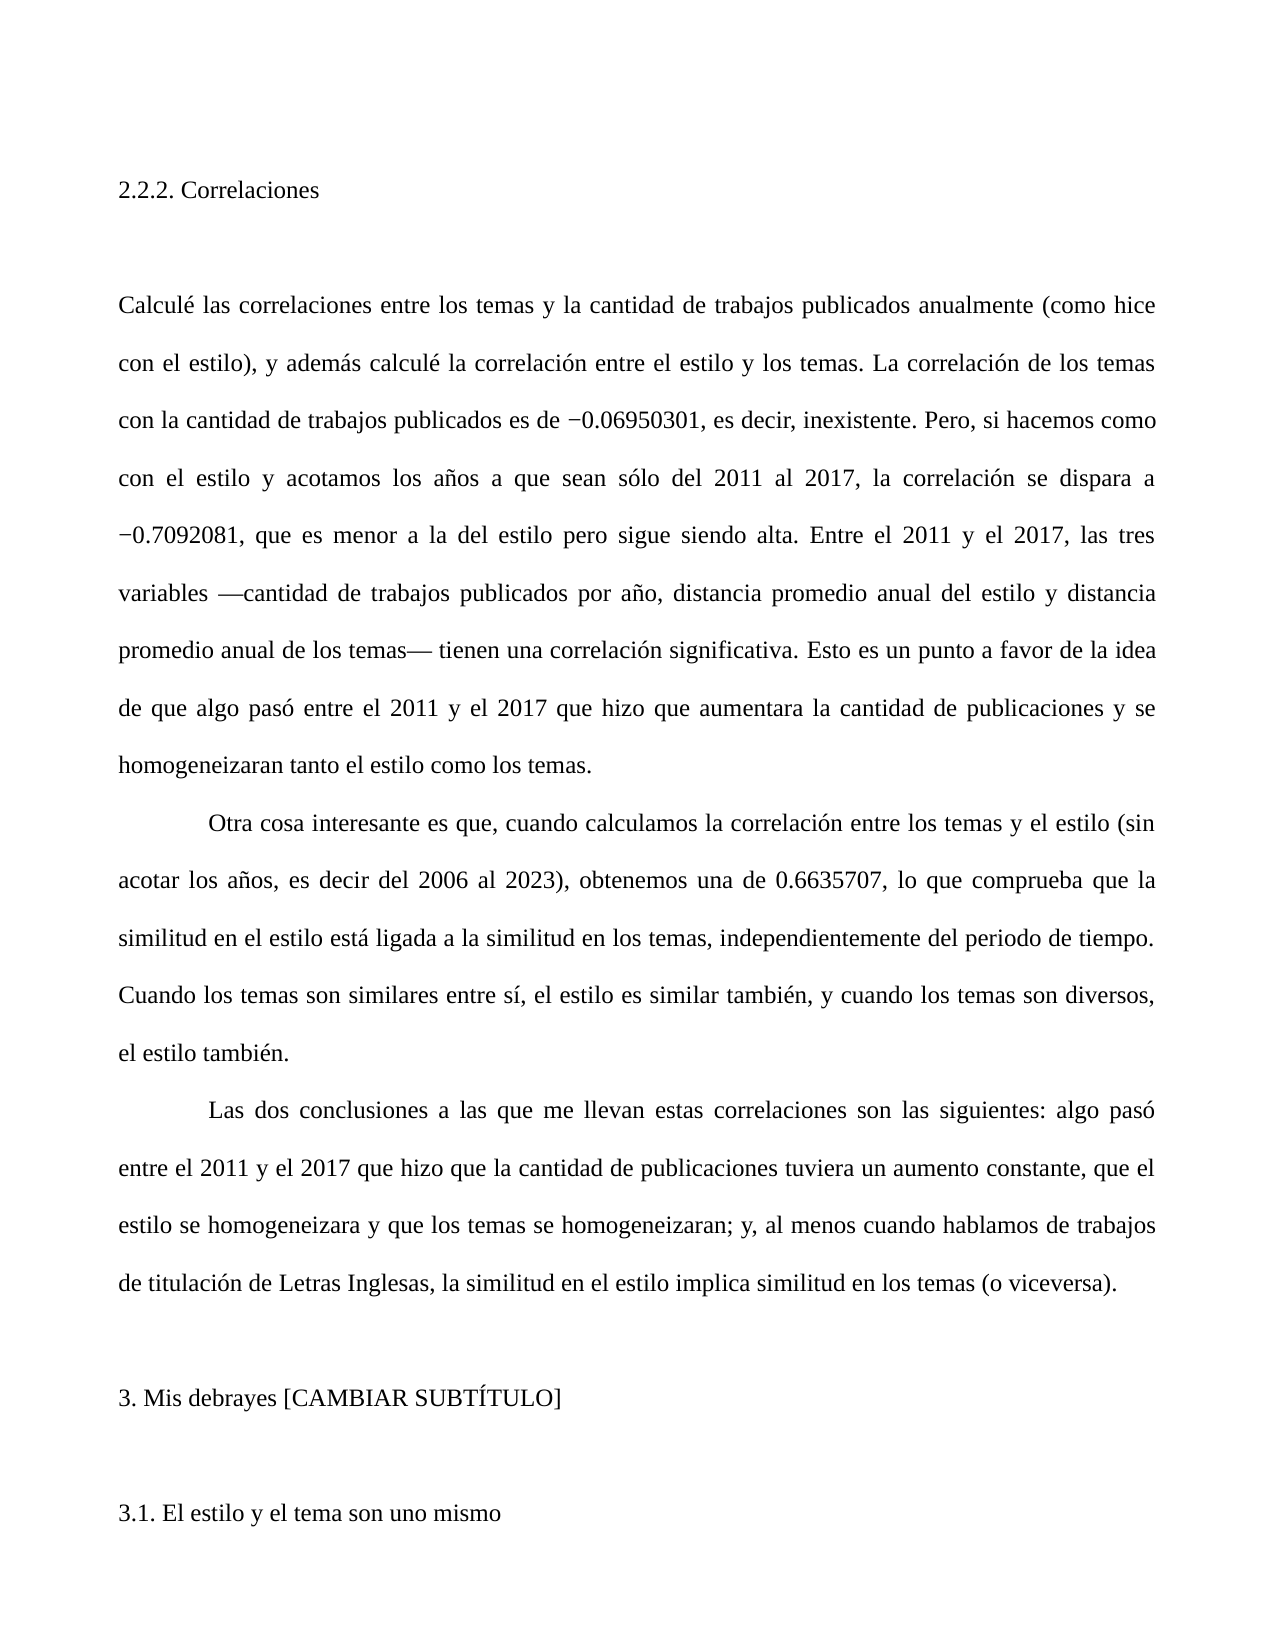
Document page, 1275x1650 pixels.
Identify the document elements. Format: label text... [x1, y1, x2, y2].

text Calculé las correlaciones entre los temas y la cantidad de trabajos publicados anualmente (como hice con el estilo), y además calculé la correlación entre el estilo y los temas. La correlación de los temas con la cantidad de trabajos publicados es de −0.06950301, es decir, inexistente. Pero, si hacemos como con el estilo y acotamos los años a que sean sólo del 2011 al 2017, la correlación se dispara a −0.7092081, que es menor a la del estilo pero sigue siendo alta. Entre el 2011 y el 2017, las tres variables —cantidad de trabajos publicados por año, distancia promedio anual del estilo y distancia promedio anual de los temas— tienen una correlación significativa. Esto es un punto a favor de la idea de que algo pasó entre el 2011 y el 2017 que hizo que aumentara la cantidad de publicaciones y se homogeneizaran tanto el estilo como los temas. [118, 291, 1157, 779]
text 3.1. El estilo y el tema son uno mismo [118, 1498, 1157, 1527]
text Otra cosa interesante es que, cuando calculamos la correlación entre los temas y el estilo (sin acotar los años, es decir del 2006 al 2023), obtenemos una de 0.6635707, lo que comprueba que la similitud en el estilo está ligada a la similitud en los temas, independientemente del periodo de tiempo. Cuando los temas son similares entre sí, el estilo es similar también, y cuando los temas son diversos, el estilo también. [118, 808, 1157, 1067]
text 2.2.2. Correlaciones [118, 176, 1157, 204]
text 3. Mis debrayes [CAMBIAR SUBTÍTULO] [118, 1383, 1157, 1412]
text Las dos conclusiones a las que me llevan estas correlaciones son las siguientes: algo pasó entre el 2011 y el 2017 que hizo que la cantidad de publicaciones tuviera un aumento constante, que el estilo se homogeneizara y que los temas se homogeneizaran; y, al menos cuando hablamos de trabajos de titulación de Letras Inglesas, la similitud en el estilo implica similitud en los temas (o viceversa). [118, 1096, 1157, 1297]
